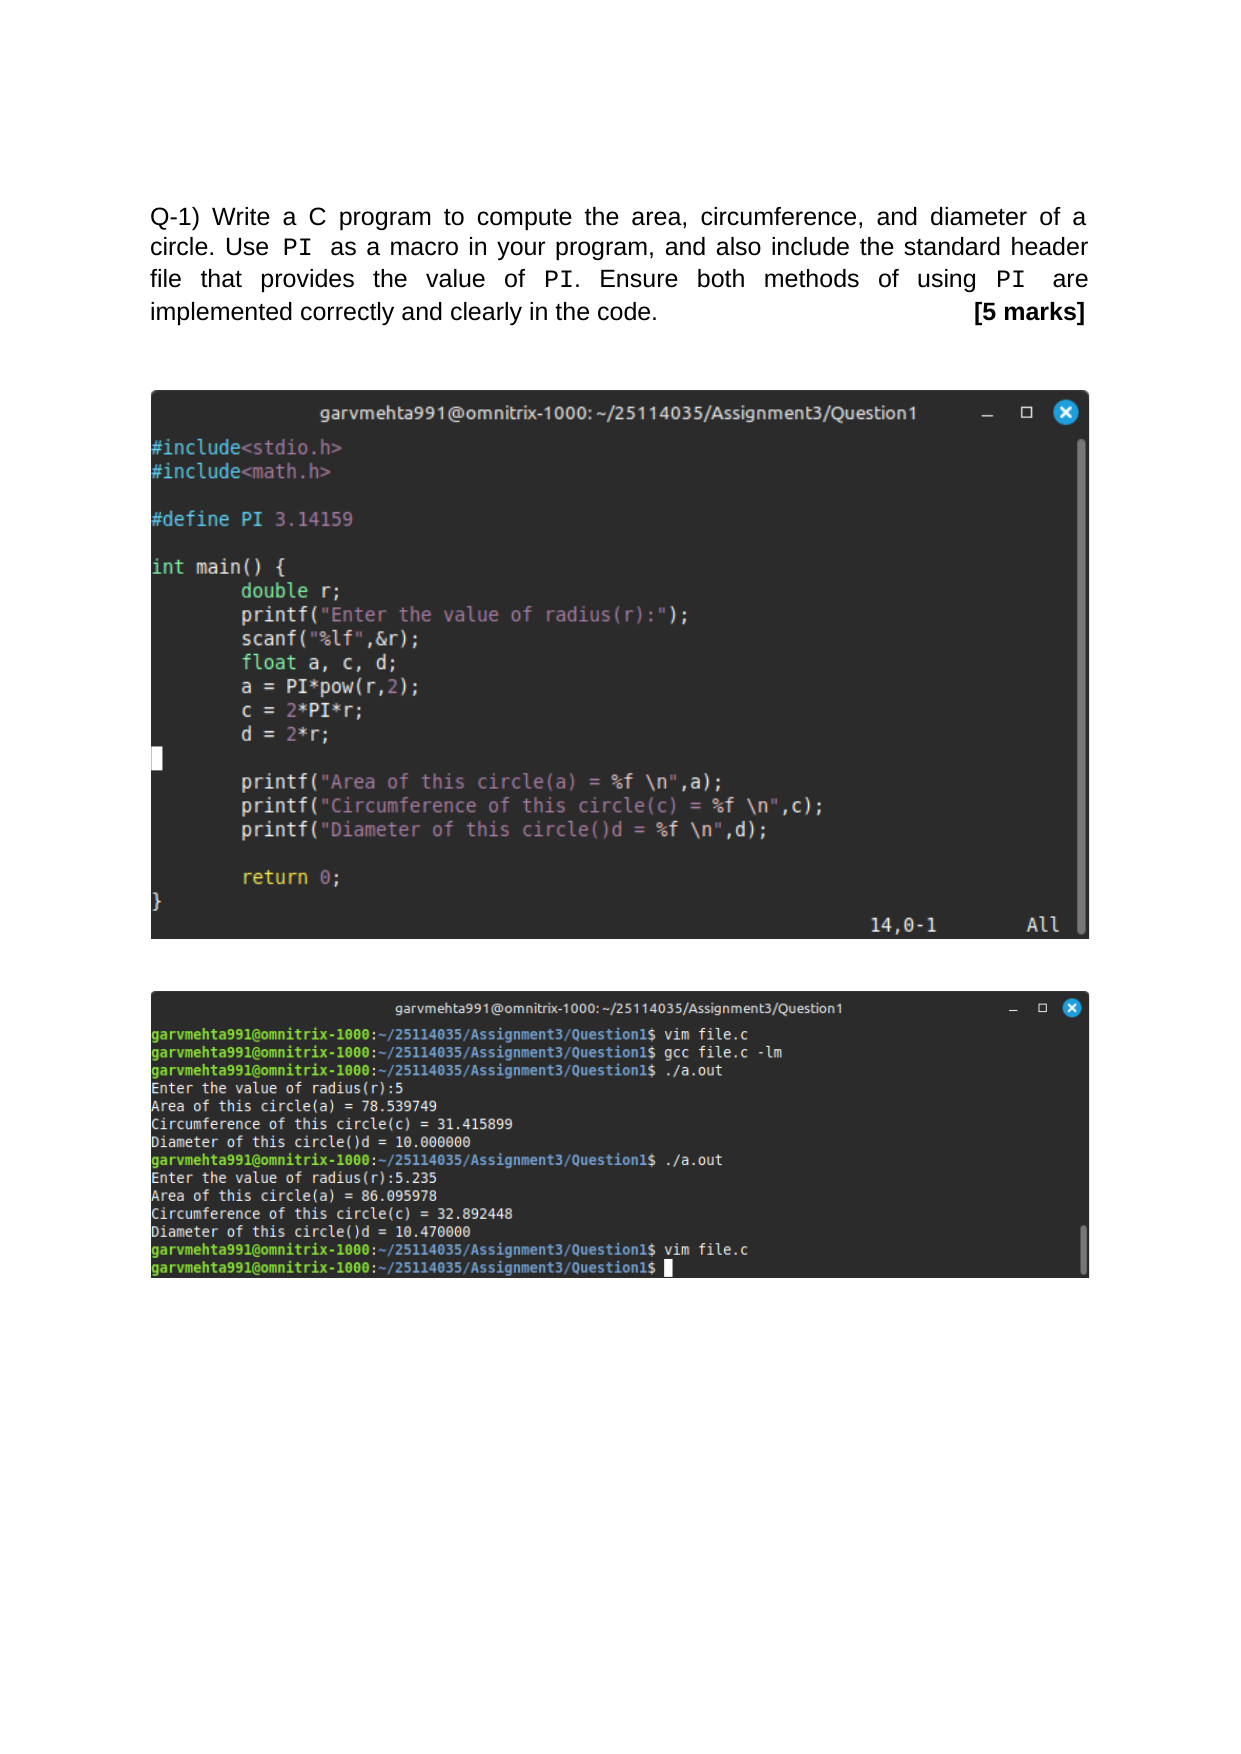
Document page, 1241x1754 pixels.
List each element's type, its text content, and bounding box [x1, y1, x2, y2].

picture [151, 390, 1090, 939]
text Q-1) Write a C program to compute the area, circumference, and diameter of a circle. Use PI as a macro in your program, and also include the standard header file that provides the value of PI. Ensure both methods of using PI are implemented correctly and clearly in the code. [5 marks] [150, 202, 1088, 326]
picture [151, 991, 1090, 1278]
